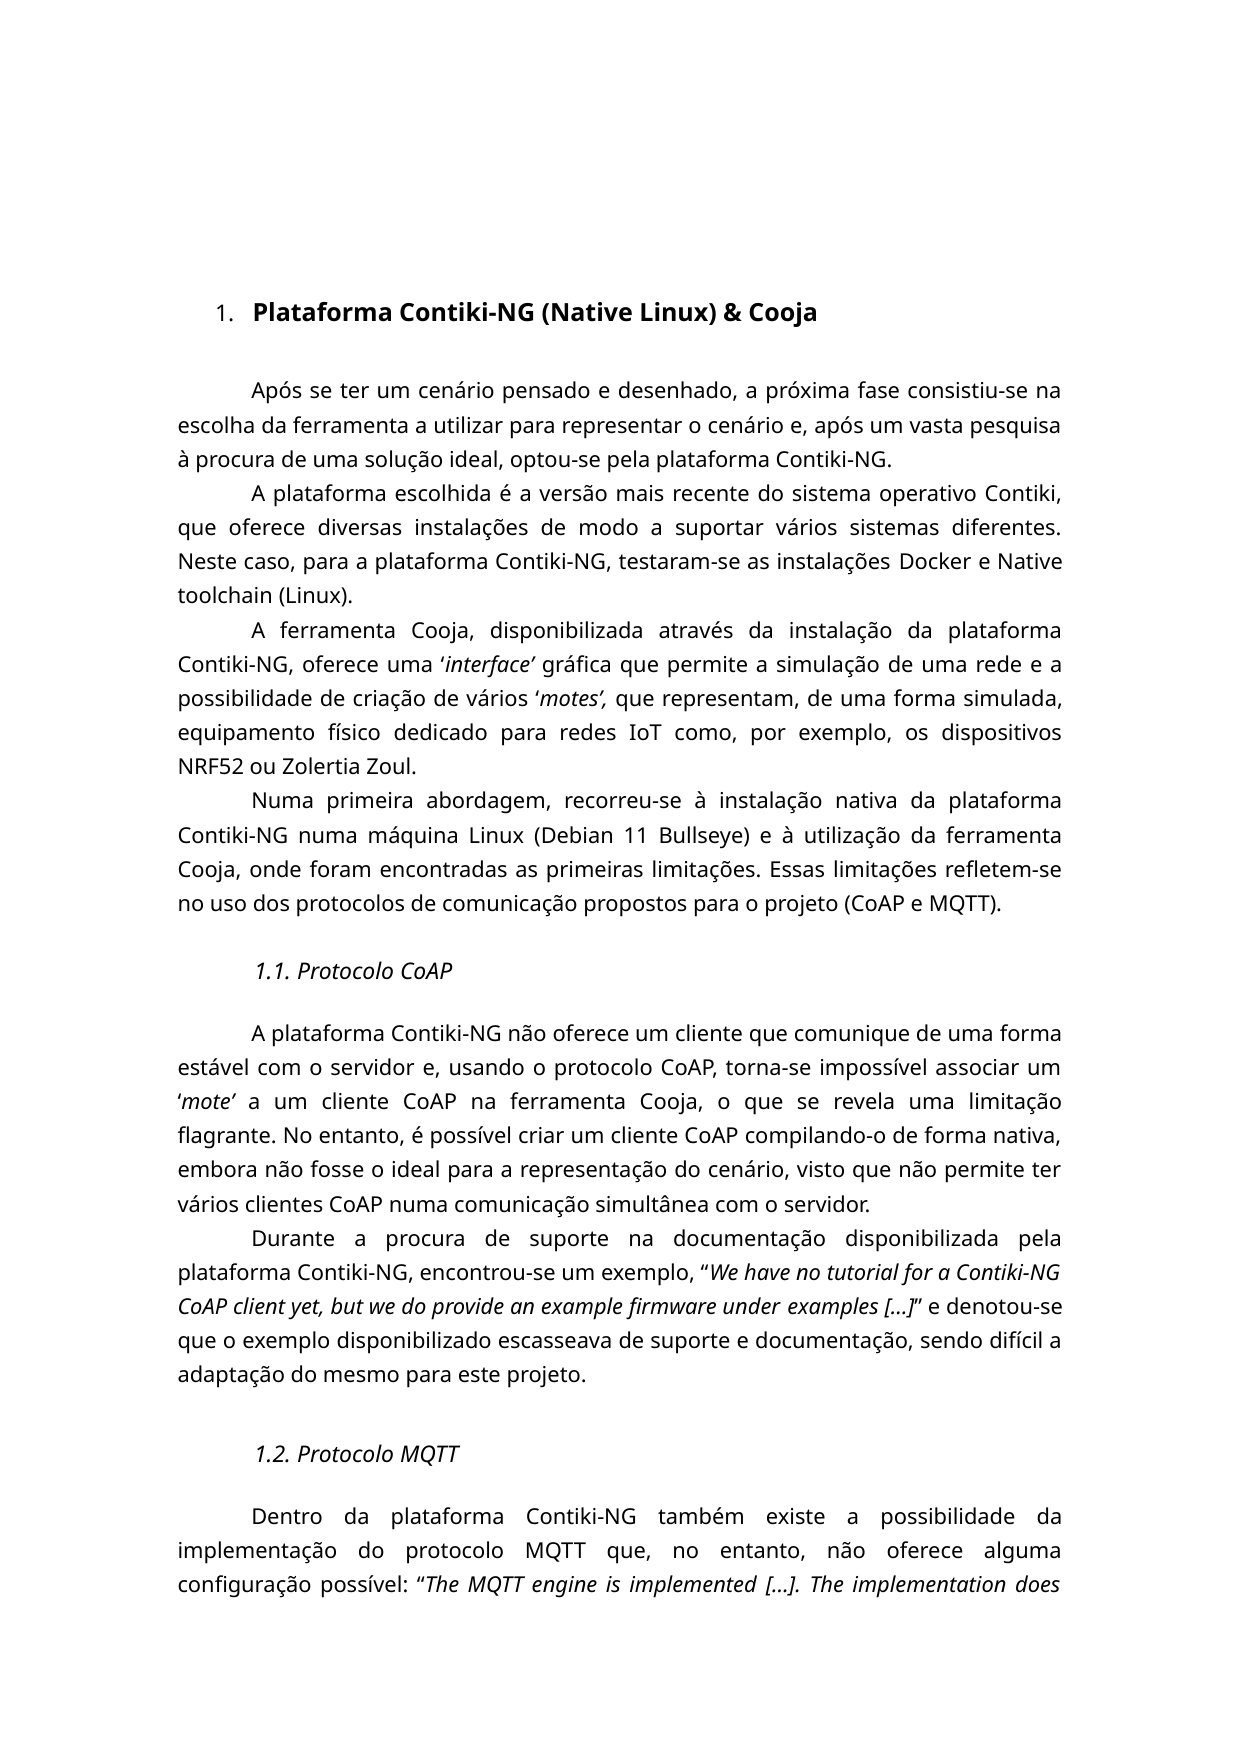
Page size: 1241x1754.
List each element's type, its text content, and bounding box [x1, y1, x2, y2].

text Dentro da plataforma Contiki-NG também existe a possibilidade da implementação do protocolo MQTT que, no entanto, não oferece alguma configuração possível: “The MQTT engine is implemented […]. The implementation does [177, 1501, 1063, 1599]
text A plataforma Contiki-NG não oferece um cliente que comunique de uma forma estável com o servidor e, usando o protocolo CoAP, torna-se impossível associar um ‘mote’ a um cliente CoAP na ferramenta Cooja, o que se revela uma limitação flagrante. No entanto, é possível criar um cliente CoAP compilando-o de forma nativa, embora não fosse o ideal para a representação do cenário, visto que não permite ter vários clientes CoAP numa comunicação simultânea com o servidor. [177, 1018, 1063, 1218]
text Após se ter um cenário pensado e desenhado, a próxima fase consistiu-se na escolha da ferramenta a utilizar para representar o cenário e, após um vasta pesquisa à procura de uma solução ideal, optou-se pela plataforma Contiki-NG. [177, 376, 1063, 474]
text Durante a procura de suporte na documentação disponibilizada pela plataforma Contiki-NG, encontrou-se um exemplo, “We have no tutorial for a Contiki-NG CoAP client yet, but we do provide an example firmware under examples […]” e denotou-se que o exemplo disponibilizado escasseava de suporte e documentação, sendo difícil a adaptação do mesmo para este projeto. [177, 1223, 1063, 1389]
title Protocolo MQTT [254, 1438, 1063, 1469]
text Numa primeira abordagem, recorreu-se à instalação nativa da plataforma Contiki-NG numa máquina Linux (Debian 11 Bullseye) e à utilização da ferramenta Cooja, onde foram encontradas as primeiras limitações. Essas limitações refletem-se no uso dos protocolos de comunicação propostos para o projeto (CoAP e MQTT). [177, 786, 1063, 918]
text A plataforma escolhida é a versão mais recente do sistema operativo Contiki, que oferece diversas instalações de modo a suportar vários sistemas diferentes. Neste caso, para a plataforma Contiki-NG, testaram-se as instalações Docker e Native toolchain (Linux). [177, 478, 1063, 610]
text A ferramenta Cooja, disponibilizada através da instalação da plataforma Contiki-NG, oferece uma ‘interface’ gráfica que permite a simulação de uma rede e a possibilidade de criação de vários ‘motes’, que representam, de uma forma simulada, equipamento físico dedicado para redes IoT como, por exemplo, os dispositivos NRF52 ou Zolertia Zoul. [177, 615, 1063, 781]
title Plataforma Contiki-NG (Native Linux) & Cooja [215, 295, 1063, 329]
title Protocolo CoAP [254, 955, 1063, 986]
